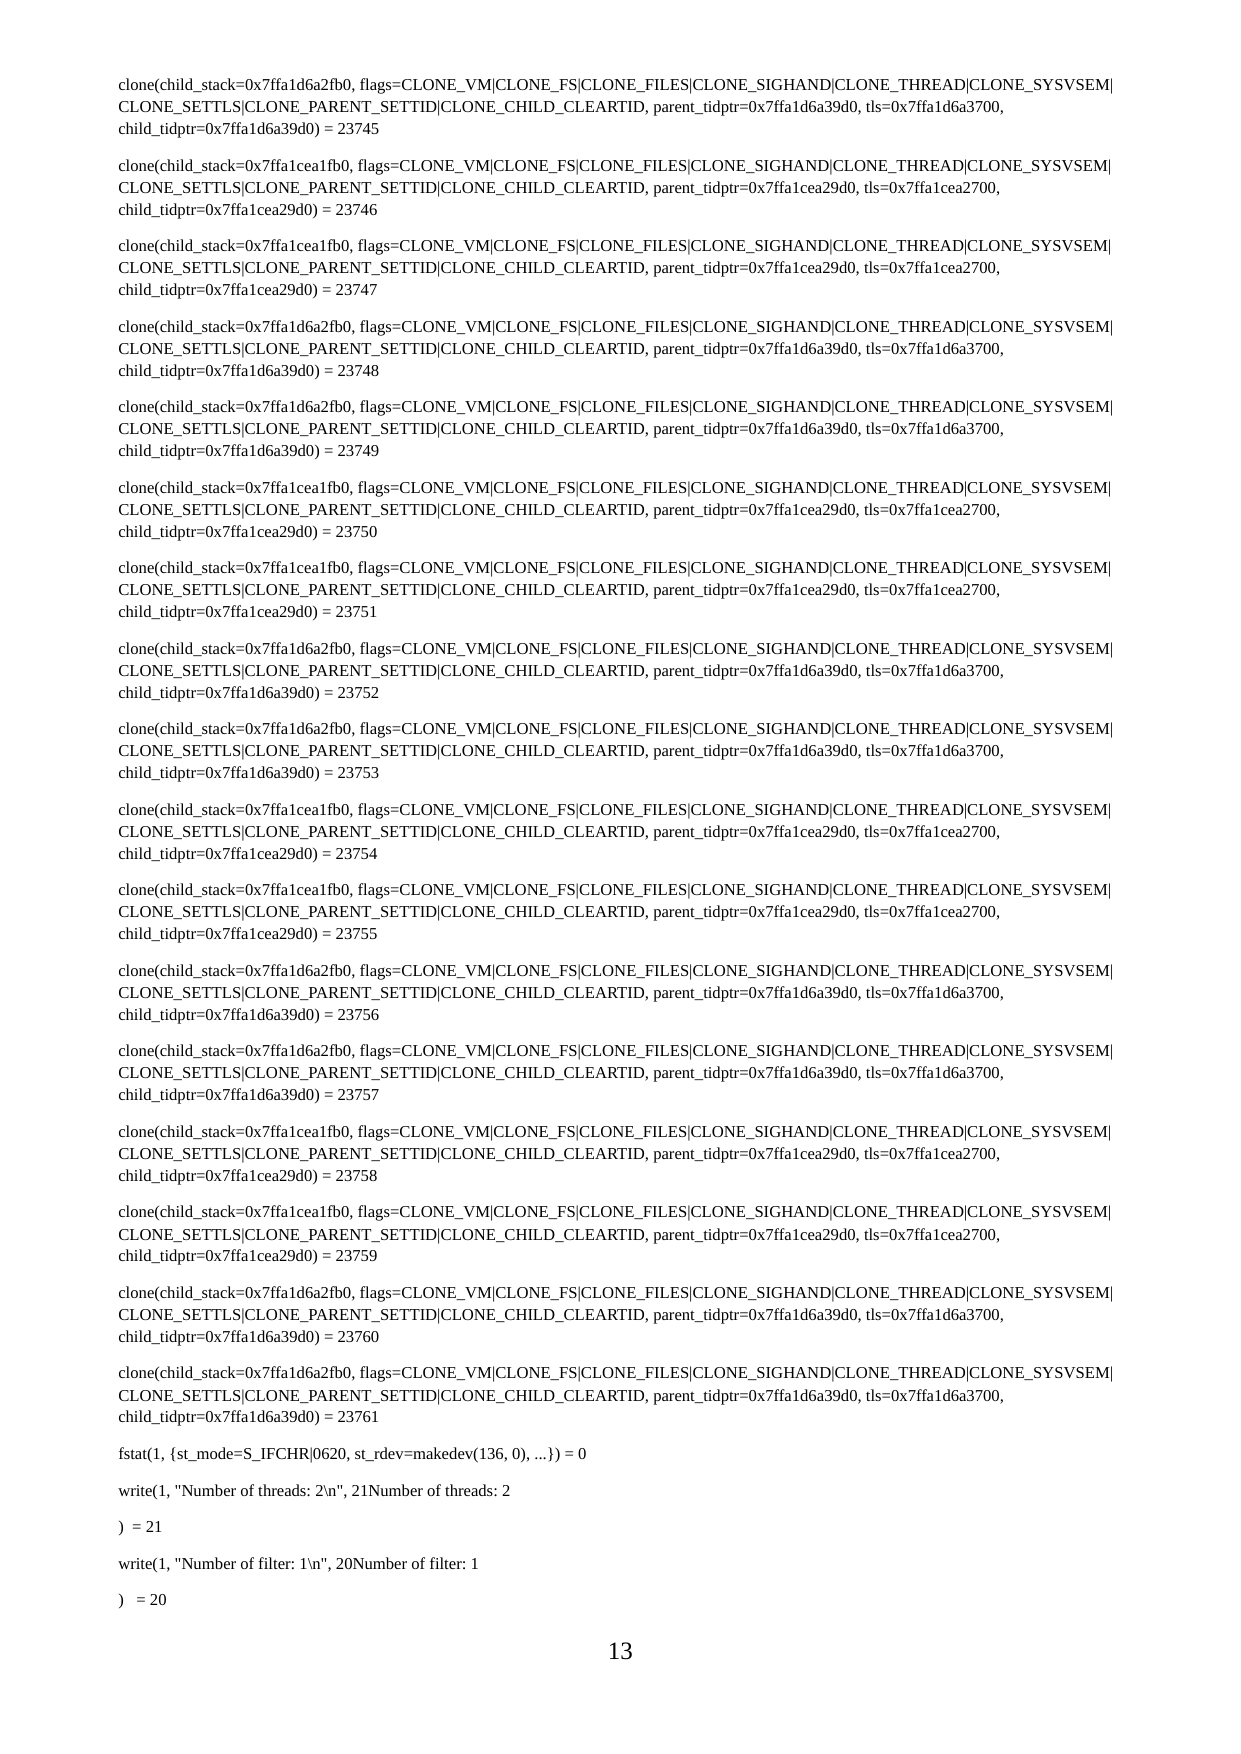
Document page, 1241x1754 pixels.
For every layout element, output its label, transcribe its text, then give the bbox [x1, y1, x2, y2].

text clone(child_stack=0x7ffa1cea1fb0, flags=CLONE_VM|CLONE_FS|CLONE_FILES|CLONE_SIGHAND|CLONE_THREAD|CLONE_SYSVSEM|CLONE_SETTLS|CLONE_PARENT_SETTID|CLONE_CHILD_CLEARTID, parent_tidptr=0x7ffa1cea29d0, tls=0x7ffa1cea2700, child_tidptr=0x7ffa1cea29d0) = 23754 [118, 800, 1122, 863]
text clone(child_stack=0x7ffa1d6a2fb0, flags=CLONE_VM|CLONE_FS|CLONE_FILES|CLONE_SIGHAND|CLONE_THREAD|CLONE_SYSVSEM|CLONE_SETTLS|CLONE_PARENT_SETTID|CLONE_CHILD_CLEARTID, parent_tidptr=0x7ffa1d6a39d0, tls=0x7ffa1d6a3700, child_tidptr=0x7ffa1d6a39d0) = 23745 [118, 75, 1122, 138]
text clone(child_stack=0x7ffa1cea1fb0, flags=CLONE_VM|CLONE_FS|CLONE_FILES|CLONE_SIGHAND|CLONE_THREAD|CLONE_SYSVSEM|CLONE_SETTLS|CLONE_PARENT_SETTID|CLONE_CHILD_CLEARTID, parent_tidptr=0x7ffa1cea29d0, tls=0x7ffa1cea2700, child_tidptr=0x7ffa1cea29d0) = 23746 [118, 156, 1122, 219]
text clone(child_stack=0x7ffa1d6a2fb0, flags=CLONE_VM|CLONE_FS|CLONE_FILES|CLONE_SIGHAND|CLONE_THREAD|CLONE_SYSVSEM|CLONE_SETTLS|CLONE_PARENT_SETTID|CLONE_CHILD_CLEARTID, parent_tidptr=0x7ffa1d6a39d0, tls=0x7ffa1d6a3700, child_tidptr=0x7ffa1d6a39d0) = 23753 [118, 719, 1122, 782]
text clone(child_stack=0x7ffa1cea1fb0, flags=CLONE_VM|CLONE_FS|CLONE_FILES|CLONE_SIGHAND|CLONE_THREAD|CLONE_SYSVSEM|CLONE_SETTLS|CLONE_PARENT_SETTID|CLONE_CHILD_CLEARTID, parent_tidptr=0x7ffa1cea29d0, tls=0x7ffa1cea2700, child_tidptr=0x7ffa1cea29d0) = 23751 [118, 558, 1122, 621]
text write(1, "Number of filter: 1\n", 20Number of filter: 1 [118, 1553, 1122, 1573]
text clone(child_stack=0x7ffa1cea1fb0, flags=CLONE_VM|CLONE_FS|CLONE_FILES|CLONE_SIGHAND|CLONE_THREAD|CLONE_SYSVSEM|CLONE_SETTLS|CLONE_PARENT_SETTID|CLONE_CHILD_CLEARTID, parent_tidptr=0x7ffa1cea29d0, tls=0x7ffa1cea2700, child_tidptr=0x7ffa1cea29d0) = 23755 [118, 880, 1122, 943]
text clone(child_stack=0x7ffa1cea1fb0, flags=CLONE_VM|CLONE_FS|CLONE_FILES|CLONE_SIGHAND|CLONE_THREAD|CLONE_SYSVSEM|CLONE_SETTLS|CLONE_PARENT_SETTID|CLONE_CHILD_CLEARTID, parent_tidptr=0x7ffa1cea29d0, tls=0x7ffa1cea2700, child_tidptr=0x7ffa1cea29d0) = 23759 [118, 1202, 1122, 1265]
text clone(child_stack=0x7ffa1d6a2fb0, flags=CLONE_VM|CLONE_FS|CLONE_FILES|CLONE_SIGHAND|CLONE_THREAD|CLONE_SYSVSEM|CLONE_SETTLS|CLONE_PARENT_SETTID|CLONE_CHILD_CLEARTID, parent_tidptr=0x7ffa1d6a39d0, tls=0x7ffa1d6a3700, child_tidptr=0x7ffa1d6a39d0) = 23756 [118, 961, 1122, 1024]
text write(1, "Number of threads: 2\n", 21Number of threads: 2 [118, 1480, 1122, 1499]
text clone(child_stack=0x7ffa1d6a2fb0, flags=CLONE_VM|CLONE_FS|CLONE_FILES|CLONE_SIGHAND|CLONE_THREAD|CLONE_SYSVSEM|CLONE_SETTLS|CLONE_PARENT_SETTID|CLONE_CHILD_CLEARTID, parent_tidptr=0x7ffa1d6a39d0, tls=0x7ffa1d6a3700, child_tidptr=0x7ffa1d6a39d0) = 23749 [118, 397, 1122, 460]
text fstat(1, {st_mode=S_IFCHR|0620, st_rdev=makedev(136, 0), ...}) = 0 [118, 1444, 1122, 1463]
text clone(child_stack=0x7ffa1d6a2fb0, flags=CLONE_VM|CLONE_FS|CLONE_FILES|CLONE_SIGHAND|CLONE_THREAD|CLONE_SYSVSEM|CLONE_SETTLS|CLONE_PARENT_SETTID|CLONE_CHILD_CLEARTID, parent_tidptr=0x7ffa1d6a39d0, tls=0x7ffa1d6a3700, child_tidptr=0x7ffa1d6a39d0) = 23760 [118, 1283, 1122, 1346]
text clone(child_stack=0x7ffa1d6a2fb0, flags=CLONE_VM|CLONE_FS|CLONE_FILES|CLONE_SIGHAND|CLONE_THREAD|CLONE_SYSVSEM|CLONE_SETTLS|CLONE_PARENT_SETTID|CLONE_CHILD_CLEARTID, parent_tidptr=0x7ffa1d6a39d0, tls=0x7ffa1d6a3700, child_tidptr=0x7ffa1d6a39d0) = 23748 [118, 317, 1122, 380]
text clone(child_stack=0x7ffa1cea1fb0, flags=CLONE_VM|CLONE_FS|CLONE_FILES|CLONE_SIGHAND|CLONE_THREAD|CLONE_SYSVSEM|CLONE_SETTLS|CLONE_PARENT_SETTID|CLONE_CHILD_CLEARTID, parent_tidptr=0x7ffa1cea29d0, tls=0x7ffa1cea2700, child_tidptr=0x7ffa1cea29d0) = 23758 [118, 1122, 1122, 1185]
text clone(child_stack=0x7ffa1d6a2fb0, flags=CLONE_VM|CLONE_FS|CLONE_FILES|CLONE_SIGHAND|CLONE_THREAD|CLONE_SYSVSEM|CLONE_SETTLS|CLONE_PARENT_SETTID|CLONE_CHILD_CLEARTID, parent_tidptr=0x7ffa1d6a39d0, tls=0x7ffa1d6a3700, child_tidptr=0x7ffa1d6a39d0) = 23761 [118, 1363, 1122, 1426]
text clone(child_stack=0x7ffa1cea1fb0, flags=CLONE_VM|CLONE_FS|CLONE_FILES|CLONE_SIGHAND|CLONE_THREAD|CLONE_SYSVSEM|CLONE_SETTLS|CLONE_PARENT_SETTID|CLONE_CHILD_CLEARTID, parent_tidptr=0x7ffa1cea29d0, tls=0x7ffa1cea2700, child_tidptr=0x7ffa1cea29d0) = 23750 [118, 478, 1122, 541]
text clone(child_stack=0x7ffa1cea1fb0, flags=CLONE_VM|CLONE_FS|CLONE_FILES|CLONE_SIGHAND|CLONE_THREAD|CLONE_SYSVSEM|CLONE_SETTLS|CLONE_PARENT_SETTID|CLONE_CHILD_CLEARTID, parent_tidptr=0x7ffa1cea29d0, tls=0x7ffa1cea2700, child_tidptr=0x7ffa1cea29d0) = 23747 [118, 236, 1122, 299]
text clone(child_stack=0x7ffa1d6a2fb0, flags=CLONE_VM|CLONE_FS|CLONE_FILES|CLONE_SIGHAND|CLONE_THREAD|CLONE_SYSVSEM|CLONE_SETTLS|CLONE_PARENT_SETTID|CLONE_CHILD_CLEARTID, parent_tidptr=0x7ffa1d6a39d0, tls=0x7ffa1d6a3700, child_tidptr=0x7ffa1d6a39d0) = 23752 [118, 639, 1122, 702]
text ) = 21 [118, 1517, 1122, 1536]
text clone(child_stack=0x7ffa1d6a2fb0, flags=CLONE_VM|CLONE_FS|CLONE_FILES|CLONE_SIGHAND|CLONE_THREAD|CLONE_SYSVSEM|CLONE_SETTLS|CLONE_PARENT_SETTID|CLONE_CHILD_CLEARTID, parent_tidptr=0x7ffa1d6a39d0, tls=0x7ffa1d6a3700, child_tidptr=0x7ffa1d6a39d0) = 23757 [118, 1041, 1122, 1104]
text ) = 20 [118, 1590, 1122, 1609]
